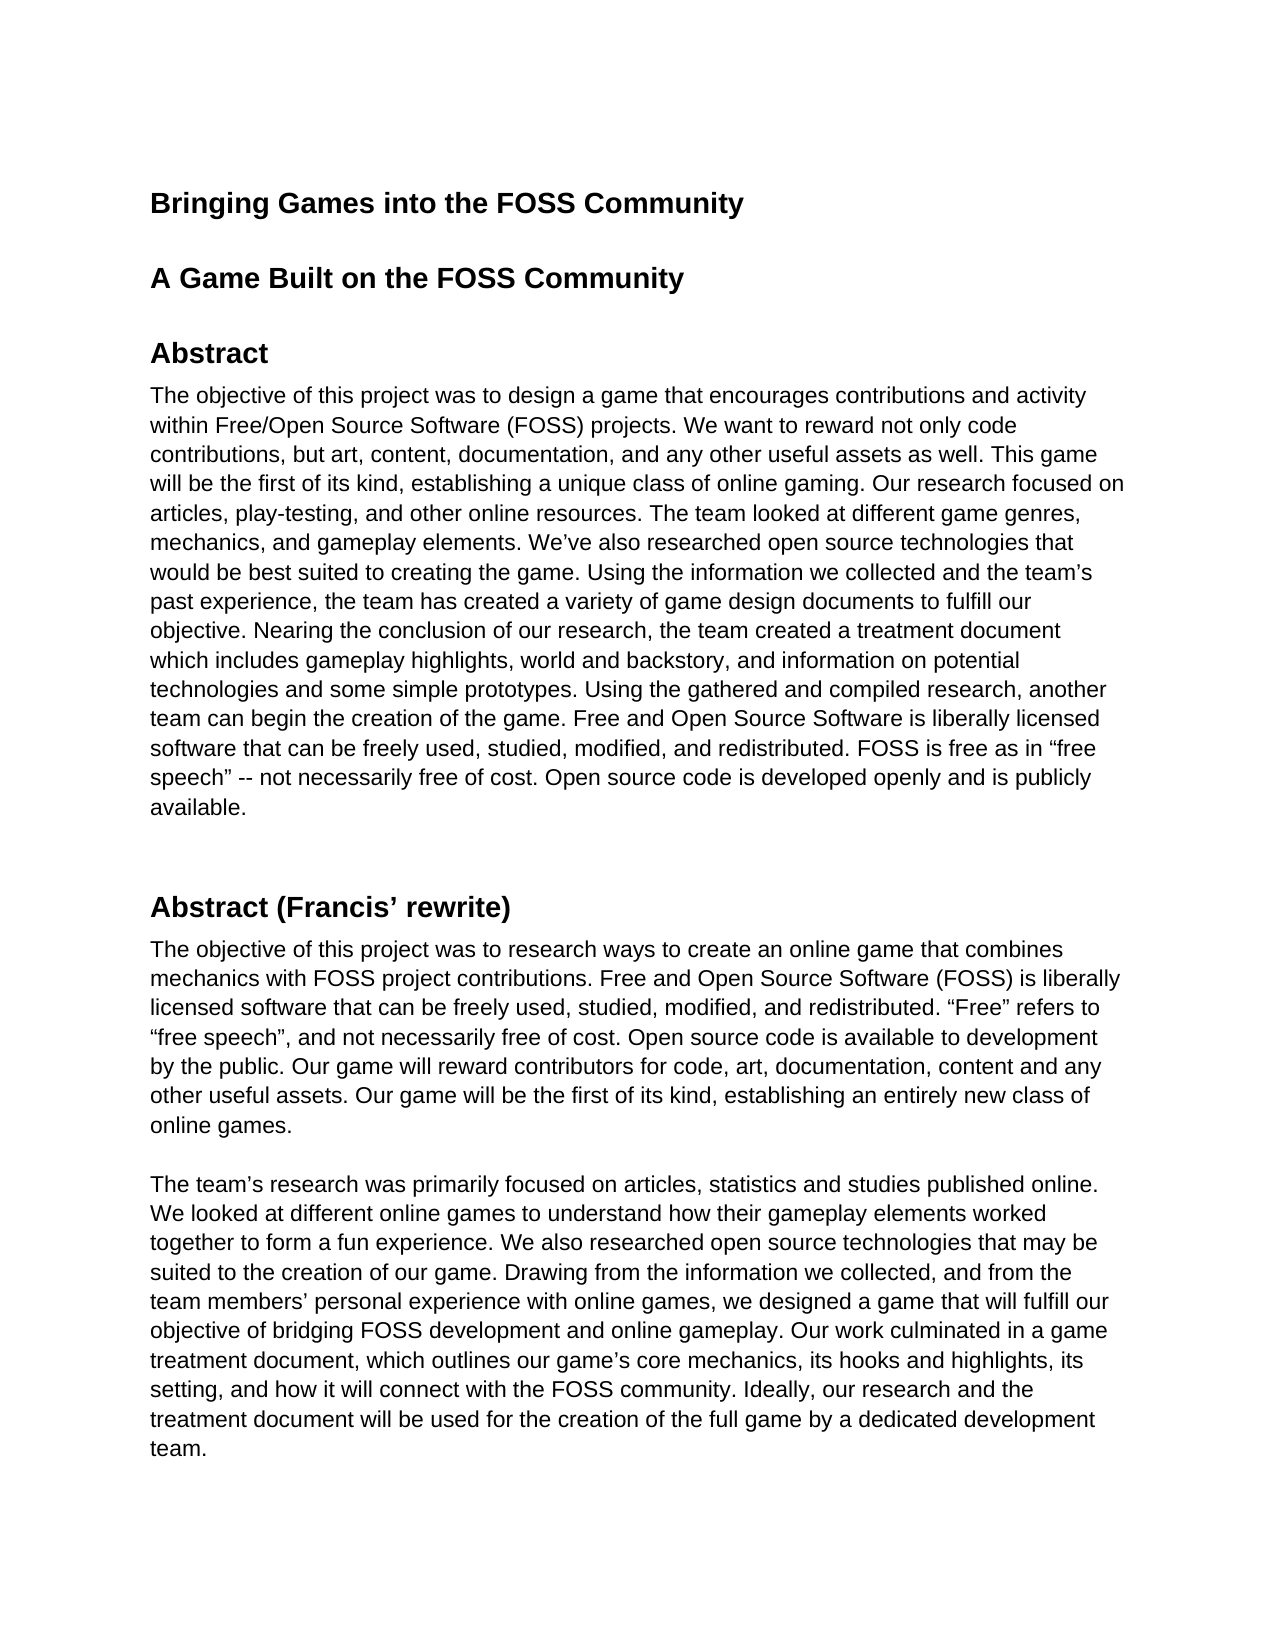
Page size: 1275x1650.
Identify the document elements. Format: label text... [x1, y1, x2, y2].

subtitle Bringing Games into the FOSS Community [150, 187, 1125, 220]
text The objective of this project was to design a game that encourages contributions and activity within Free/Open Source Software (FOSS) projects. We want to reward not only code contributions, but art, content, documentation, and any other useful assets as well. This game will be the first of its kind, establishing a unique class of online gaming. Our research focused on articles, play-testing, and other online resources. The team looked at different game genres, mechanics, and gameplay elements. We’ve also researched open source technologies that would be best suited to creating the game. Using the information we collected and the team’s past experience, the team has created a variety of game design documents to fulfill our objective. Nearing the conclusion of our research, the team created a treatment document which includes gameplay highlights, world and backstory, and information on potential technologies and some simple prototypes. Using the gathered and compiled research, another team can begin the creation of the game. Free and Open Source Software is liberally licensed software that can be freely used, studied, modified, and redistributed. FOSS is free as in “free speech” -- not necessarily free of cost. Open source code is developed openly and is publicly available. [150, 383, 1125, 820]
text The team’s research was primarily focused on articles, statistics and studies published online. We looked at different online games to understand how their gameplay elements worked together to form a fun experience. We also researched open source technologies that may be suited to the creation of our game. Drawing from the information we collected, and from the team members’ personal experience with online games, we designed a game that will fulfill our objective of bridging FOSS development and online gameplay. Our work culminated in a game treatment document, which outlines our game’s core mechanics, its hooks and highlights, its setting, and how it will connect with the FOSS community. Ideally, our research and the treatment document will be used for the creation of the full game by a dedicated development team. [150, 1171, 1125, 1461]
subtitle A Game Built on the FOSS Community [150, 262, 1125, 295]
subtitle Abstract (Francis’ rewrite) [150, 891, 1125, 923]
text The objective of this project was to research ways to create an online game that combines mechanics with FOSS project contributions. Free and Open Source Software (FOSS) is liberally licensed software that can be freely used, studied, modified, and redistributed. “Free” refers to “free speech”, and not necessarily free of cost. Open source code is available to development by the public. Our game will reward contributors for code, art, documentation, content and any other useful assets. Our game will be the first of its kind, establishing an entirely new class of online games. [150, 936, 1125, 1138]
subtitle Abstract [150, 337, 1125, 370]
